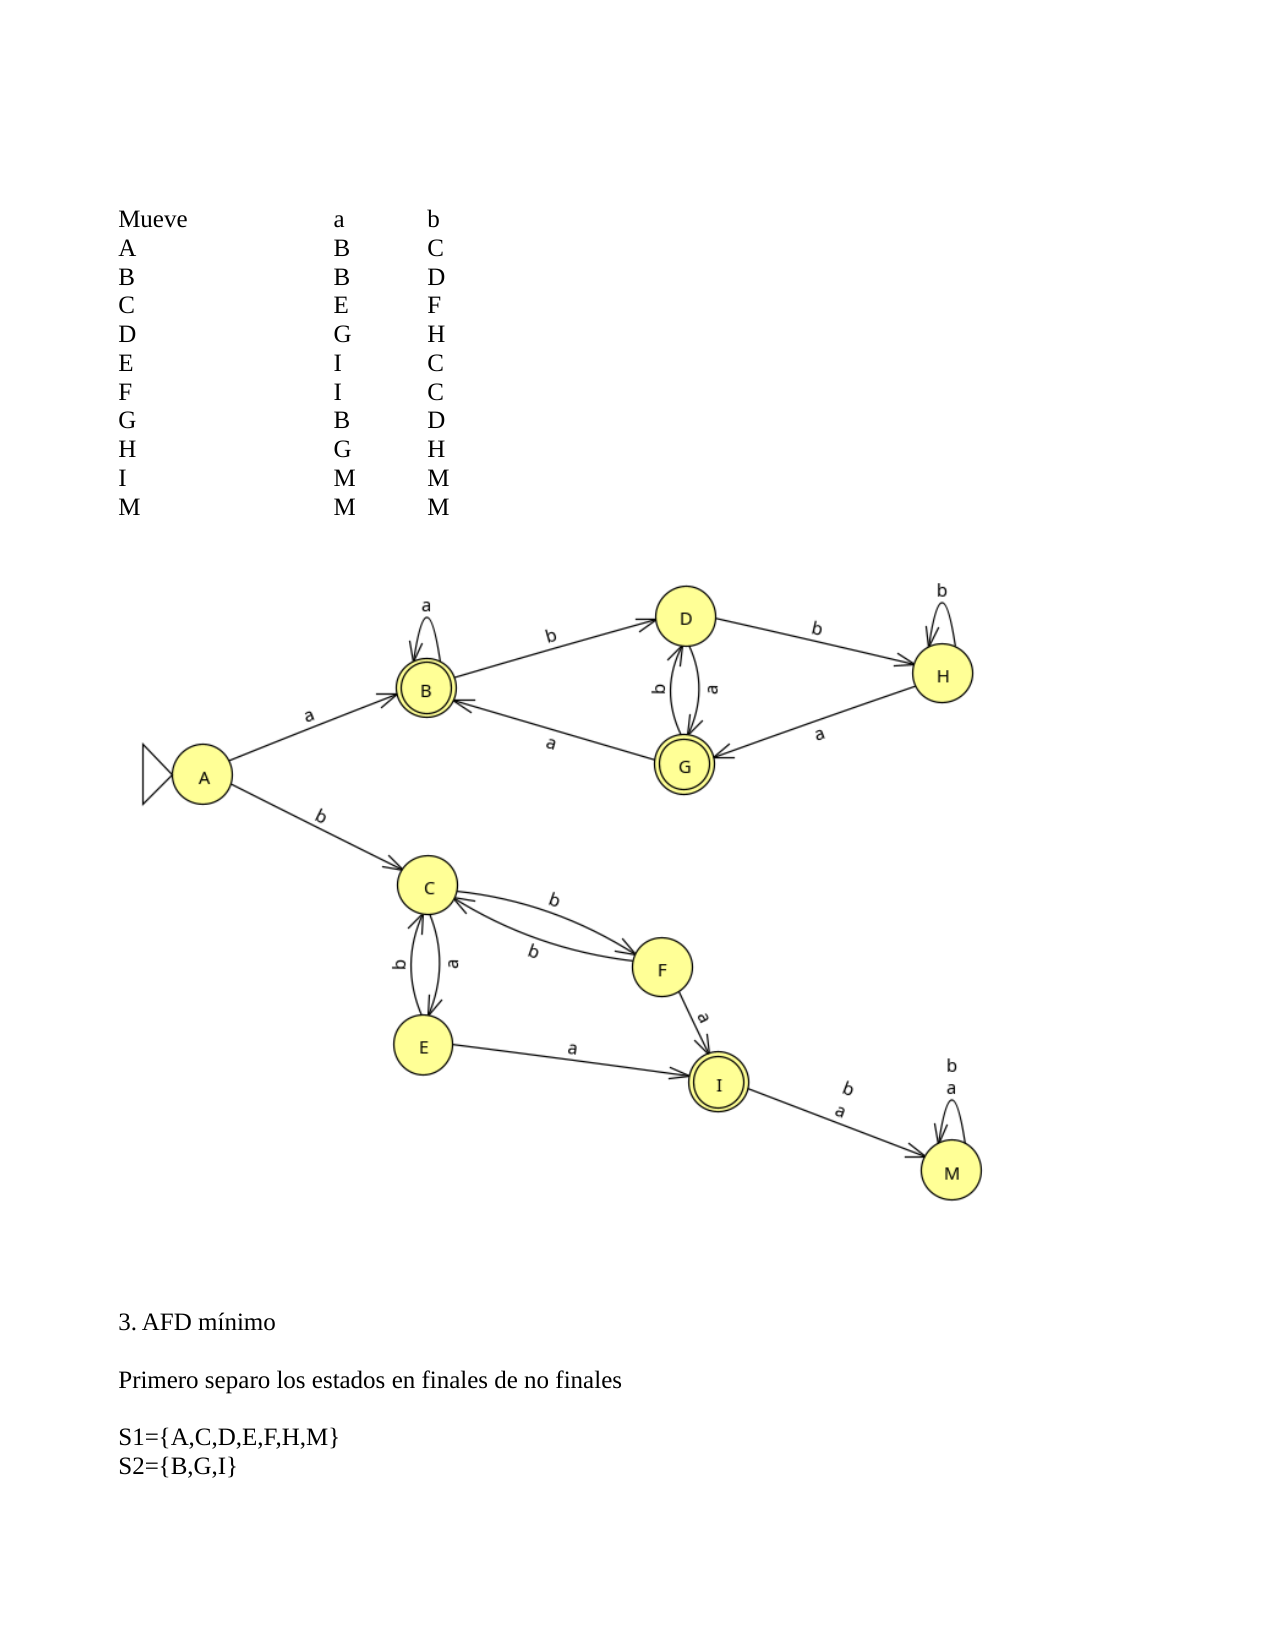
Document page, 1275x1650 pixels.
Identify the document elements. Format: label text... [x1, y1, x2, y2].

table_cell B [333, 262, 427, 291]
table_header Mueve [118, 204, 333, 233]
table_cell G [118, 406, 333, 434]
table_cell E [118, 348, 333, 377]
table_cell C [427, 233, 531, 262]
table_cell B [118, 262, 333, 291]
table_cell I [333, 377, 427, 406]
table_cell F [427, 291, 531, 319]
table_cell A [118, 233, 333, 262]
text Primero separo los estados en finales de no finales [118, 1365, 1157, 1393]
picture [118, 549, 1157, 1279]
table_cell M [333, 492, 427, 521]
table_cell H [118, 434, 333, 463]
text S1={A,C,D,E,F,H,M} [118, 1422, 1157, 1451]
table_cell M [427, 492, 531, 521]
table_cell F [118, 377, 333, 406]
table_cell B [333, 406, 427, 434]
table_cell M [118, 492, 333, 521]
table_cell B [333, 233, 427, 262]
table_cell E [333, 291, 427, 319]
table_cell I [333, 348, 427, 377]
text 3. AFD mínimo [118, 1307, 1157, 1336]
table_cell M [427, 463, 531, 492]
table_cell D [118, 319, 333, 348]
table_cell C [427, 377, 531, 406]
table_cell D [427, 406, 531, 434]
table_cell G [333, 434, 427, 463]
table_cell I [118, 463, 333, 492]
table_cell M [333, 463, 427, 492]
table_cell C [118, 291, 333, 319]
table_cell H [427, 319, 531, 348]
table_cell D [427, 262, 531, 291]
table_header b [427, 204, 531, 233]
table_cell G [333, 319, 427, 348]
table_cell C [427, 348, 531, 377]
table_cell H [427, 434, 531, 463]
text S2={B,G,I} [118, 1451, 1157, 1480]
table_header a [333, 204, 427, 233]
